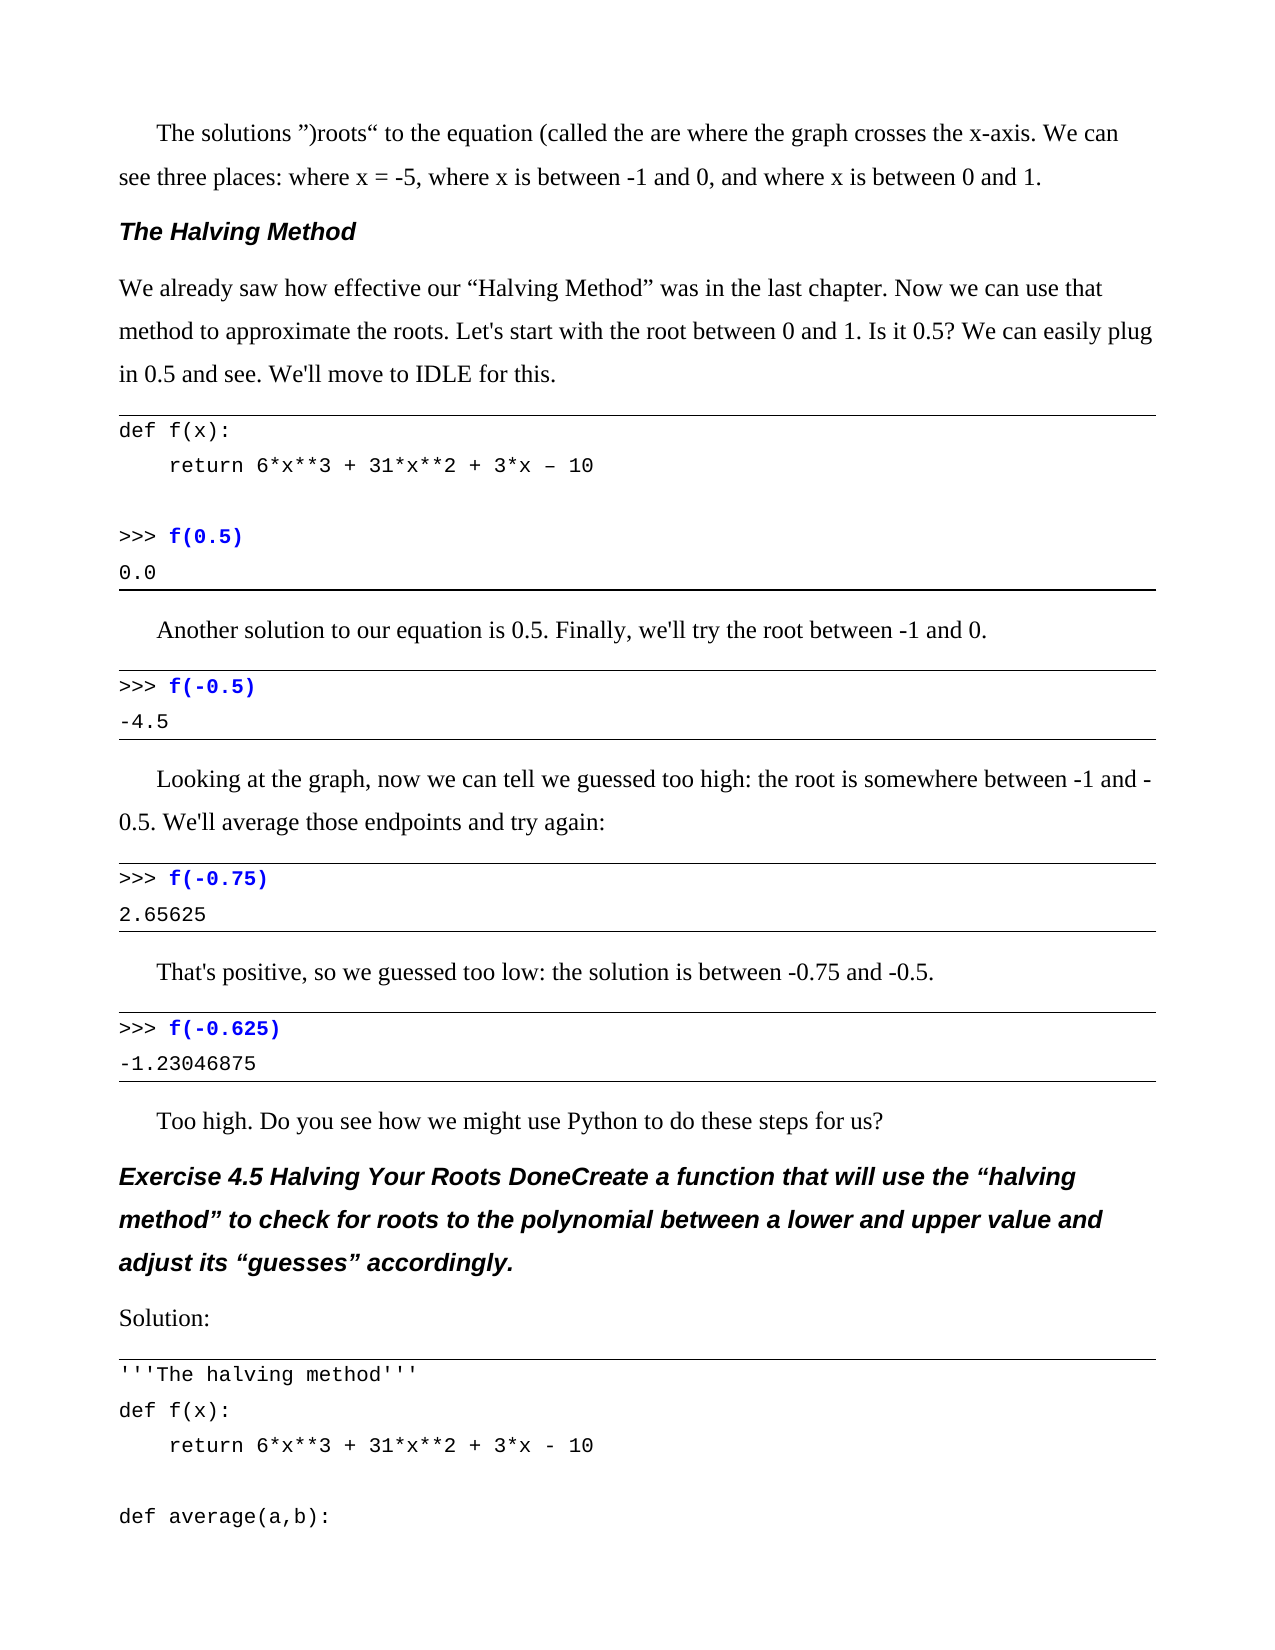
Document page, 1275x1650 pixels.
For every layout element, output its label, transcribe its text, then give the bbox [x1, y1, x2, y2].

text Solution: [118, 1303, 1156, 1332]
text def average(a,b): [118, 1506, 1156, 1530]
text '''The halving method''' [118, 1360, 1156, 1388]
text Looking at the graph, now we can tell we guessed too high: the root is somewhere between -1 and -0.5. We'll average those endpoints and try again: [118, 764, 1156, 836]
text return 6*x**3 + 31*x**2 + 3*x - 10 [118, 1435, 1156, 1459]
text def f(x): [118, 1400, 1156, 1423]
text 0.0 [118, 562, 1156, 591]
text The Halving Method [118, 217, 1156, 246]
text Another solution to our equation is 0.5. Finally, we'll try the root between -1 and 0. [118, 615, 1156, 643]
text def f(x): [118, 416, 1156, 444]
text >>> f(-0.75) [118, 864, 1156, 892]
text The solutions ”)roots“ to the equation (called the are where the graph crosses the x-axis. We can see three places: where x = -5, where x is between -1 and 0, and where x is between 0 and 1. [118, 118, 1156, 190]
text Exercise 4.5 Halving Your Roots DoneCreate a function that will use the “halving method” to check for roots to the polynomial between a lower and upper value and adjust its “guesses” accordingly. [118, 1162, 1156, 1277]
text return 6*x**3 + 31*x**2 + 3*x – 10 [118, 455, 1156, 479]
text >>> f(-0.5) [118, 671, 1156, 699]
text Too high. Do you see how we might use Python to do these steps for us? [118, 1106, 1156, 1135]
text We already saw how effective our “Halving Method” was in the last chapter. Now we can use that method to approximate the roots. Let's start with the root between 0 and 1. Is it 0.5? We can easily plug in 0.5 and see. We'll move to IDLE for this. [118, 273, 1156, 388]
text -1.23046875 [118, 1053, 1156, 1082]
text 2.65625 [118, 903, 1156, 932]
text -4.5 [118, 711, 1156, 740]
text That's positive, so we guessed too low: the solution is between -0.75 and -0.5. [118, 957, 1156, 985]
text >>> f(-0.625) [118, 1013, 1156, 1041]
text >>> f(0.5) [118, 526, 1156, 550]
